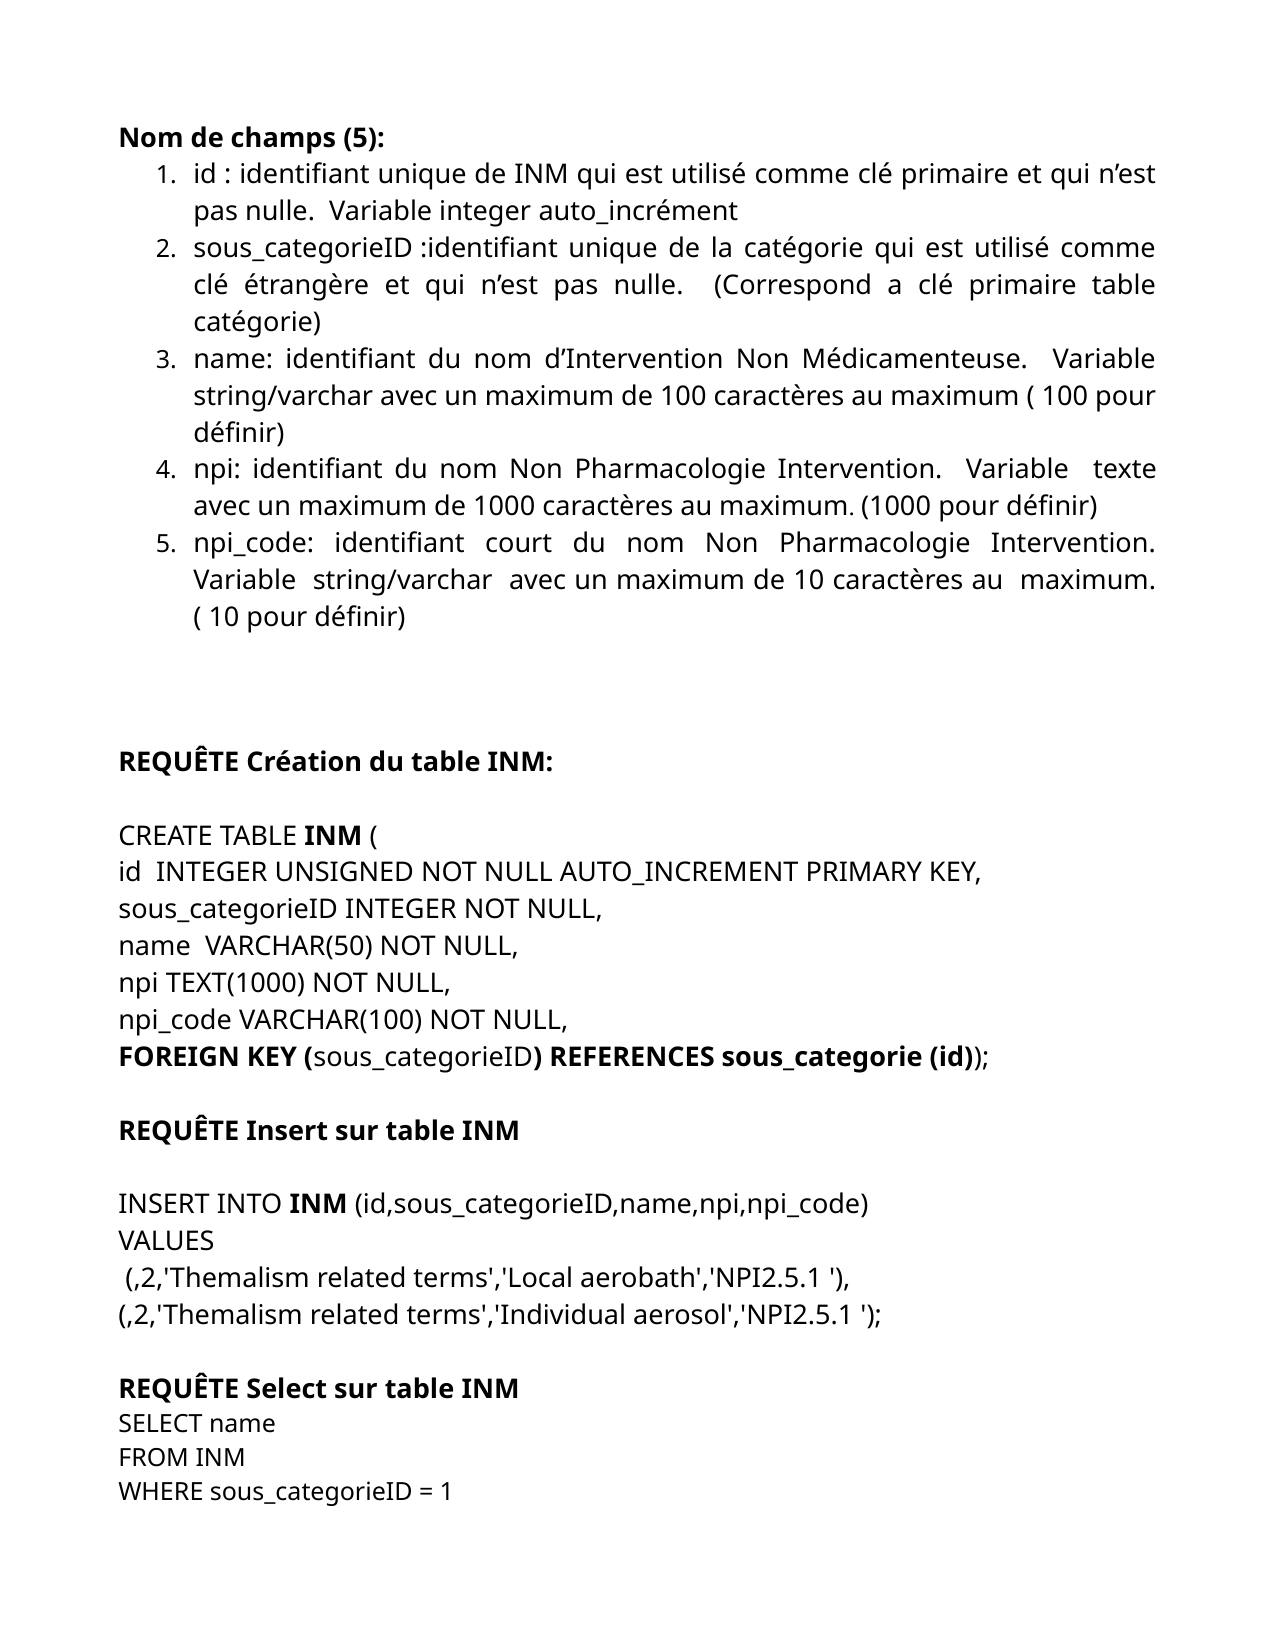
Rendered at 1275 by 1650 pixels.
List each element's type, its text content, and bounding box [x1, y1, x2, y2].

text id INTEGER UNSIGNED NOT NULL AUTO_INCREMENT PRIMARY KEY, [118, 853, 1157, 890]
text REQUÊTE Insert sur table INM [118, 1111, 1157, 1148]
text FOREIGN KEY (sous_categorieID) REFERENCES sous_categorie (id)); [118, 1037, 1157, 1074]
text REQUÊTE Select sur table INM [118, 1369, 1157, 1406]
list id : identifiant unique de INM qui est utilisé comme clé primaire et qui n’est pas nulle. Variable integer auto_incrément [156, 155, 1157, 229]
list name: identifiant du nom d’Intervention Non Médicamenteuse. Variable string/varchar avec un maximum de 100 caractères au maximum ( 100 pour définir) [156, 339, 1157, 450]
text name VARCHAR(50) NOT NULL, [118, 927, 1157, 963]
text FROM INM [118, 1440, 1157, 1474]
text sous_categorieID INTEGER NOT NULL, [118, 890, 1157, 927]
text (,2,'Themalism related terms','Local aerobath','NPI2.5.1 '), [118, 1258, 1157, 1295]
text Nom de champs (5): [118, 118, 1157, 155]
text SELECT name [118, 1406, 1157, 1440]
text WHERE sous_categorieID = 1 [118, 1474, 1157, 1508]
text (,2,'Themalism related terms','Individual aerosol','NPI2.5.1 '); [118, 1295, 1157, 1332]
list sous_categorieID :identifiant unique de la catégorie qui est utilisé comme clé étrangère et qui n’est pas nulle. (Correspond a clé primaire table catégorie) [156, 229, 1157, 339]
list npi_code: identifiant court du nom Non Pharmacologie Intervention. Variable string/varchar avec un maximum de 10 caractères au maximum. ( 10 pour définir) [156, 524, 1157, 634]
text INSERT INTO INM (id,sous_categorieID,name,npi,npi_code) [118, 1185, 1157, 1222]
list npi: identifiant du nom Non Pharmacologie Intervention. Variable texte avec un maximum de 1000 caractères au maximum. (1000 pour définir) [156, 450, 1157, 524]
text REQUÊTE Création du table INM: [118, 742, 1157, 779]
text VALUES [118, 1222, 1157, 1258]
text npi TEXT(1000) NOT NULL, [118, 963, 1157, 1000]
text npi_code VARCHAR(100) NOT NULL, [118, 1000, 1157, 1037]
text CREATE TABLE INM ( [118, 816, 1157, 853]
